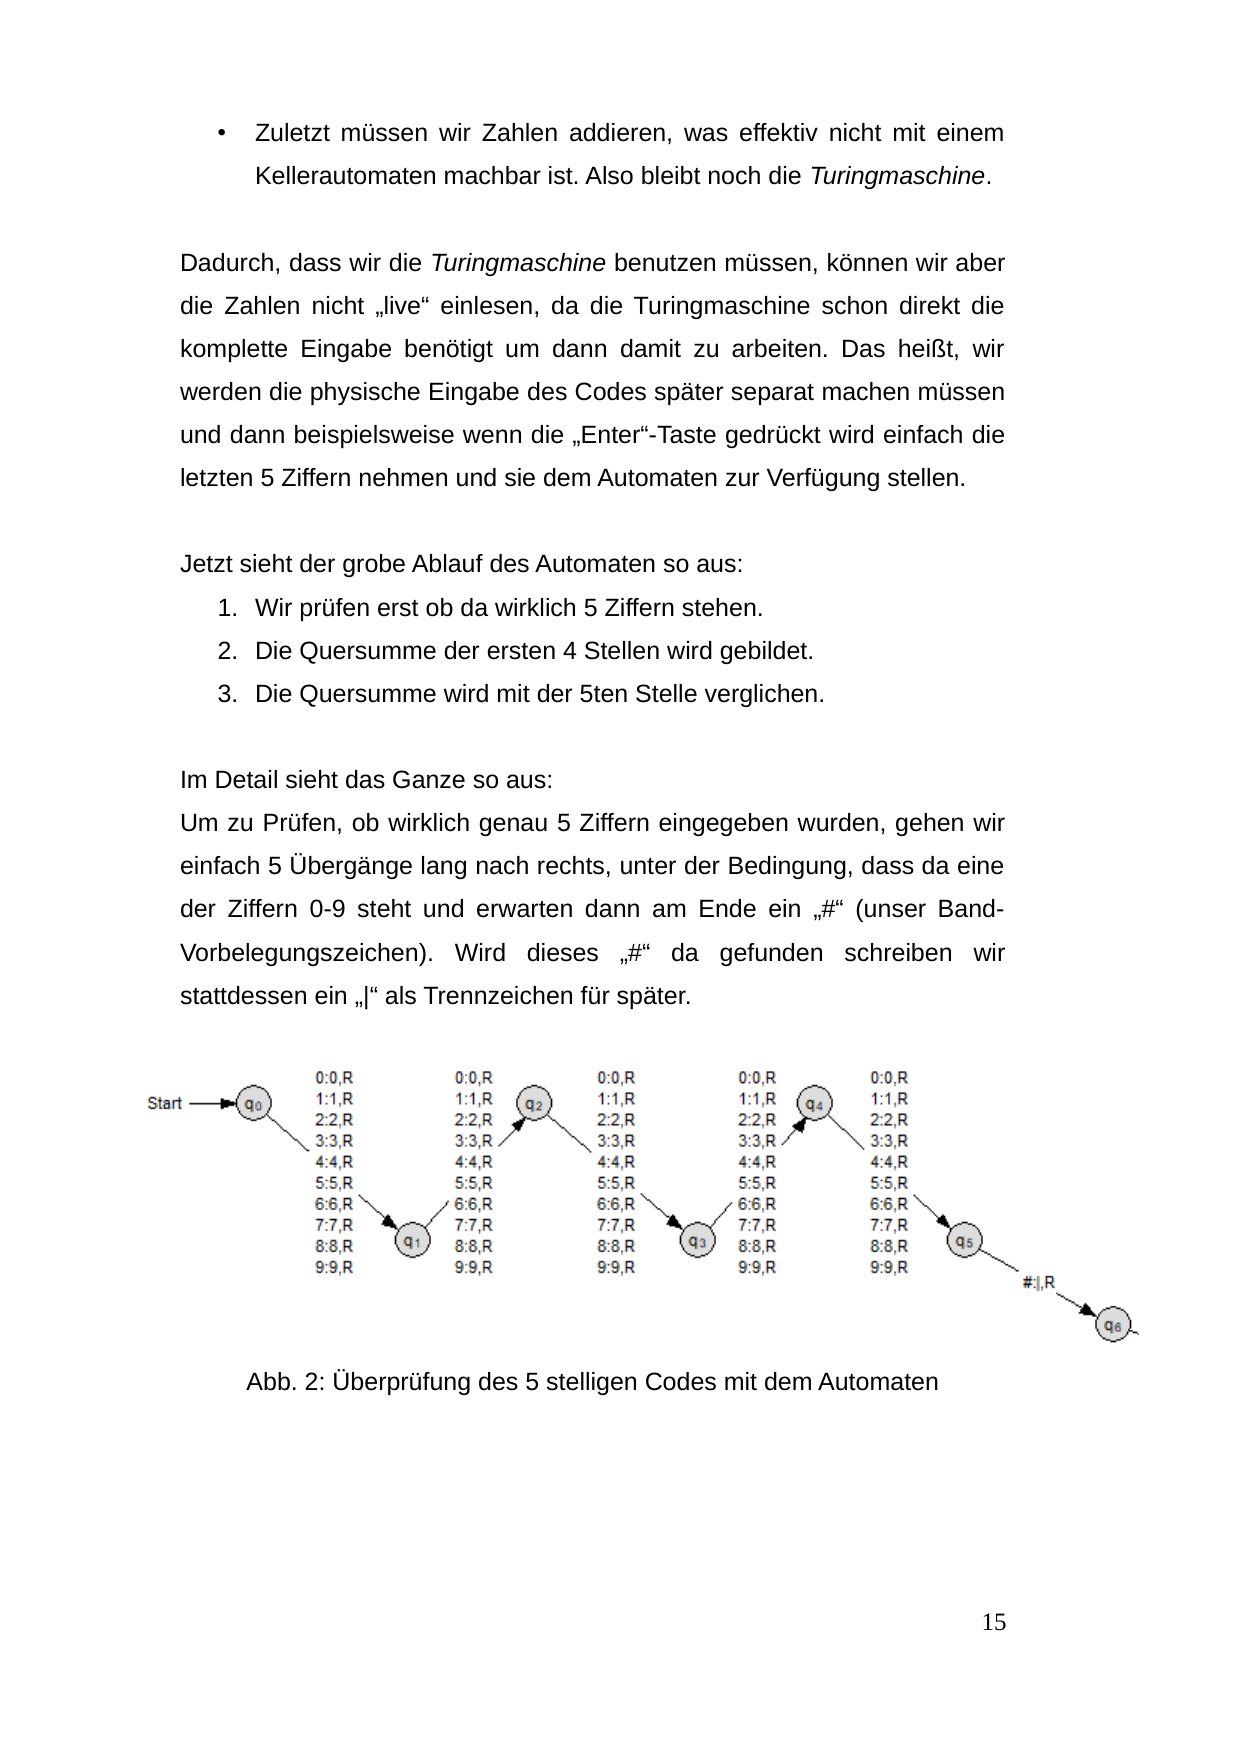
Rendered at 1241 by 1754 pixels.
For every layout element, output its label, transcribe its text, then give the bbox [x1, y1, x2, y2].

text Im Detail sieht das Ganze so aus: [180, 765, 1006, 794]
text Um zu Prüfen, ob wirklich genau 5 Ziffern eingegeben wurden, gehen wir einfach 5 Übergänge lang nach rechts, unter der Bedingung, dass da eine der Ziffern 0-9 steht und erwarten dann am Ende ein „#“ (unser Band-Vorbelegungszeichen). Wird dieses „#“ da gefunden schreiben wir stattdessen ein „|“ als Trennzeichen für später. [180, 808, 1006, 1009]
list Die Quersumme der ersten 4 Stellen wird gebildet. [217, 636, 1006, 664]
list Zuletzt müssen wir Zahlen addieren, was effektiv nicht mit einem Kellerautomaten machbar ist. Also bleibt noch die Turingmaschine. [217, 118, 1006, 190]
list Wir prüfen erst ob da wirklich 5 Ziffern stehen. [217, 593, 1006, 621]
text Jetzt sieht der grobe Ablauf des Automaten so aus: [180, 549, 1006, 578]
text Dadurch, dass wir die Turingmaschine benutzen müssen, können wir aber die Zahlen nicht „live“ einlesen, da die Turingmaschine schon direkt die komplette Eingabe benötigt um dann damit zu arbeiten. Das heißt, wir werden die physische Eingabe des Codes später separat machen müssen und dann beispielsweise wenn die „Enter“-Taste gedrückt wird einfach die letzten 5 Ziffern nehmen und sie dem Automaten zur Verfügung stellen. [180, 248, 1006, 492]
text [180, 1024, 1006, 1037]
picture [134, 1037, 1139, 1353]
list Die Quersumme wird mit der 5ten Stelle verglichen. [217, 679, 1006, 708]
text Abb. 2: Überprüfung des 5 stelligen Codes mit dem Automaten [180, 1353, 1006, 1396]
